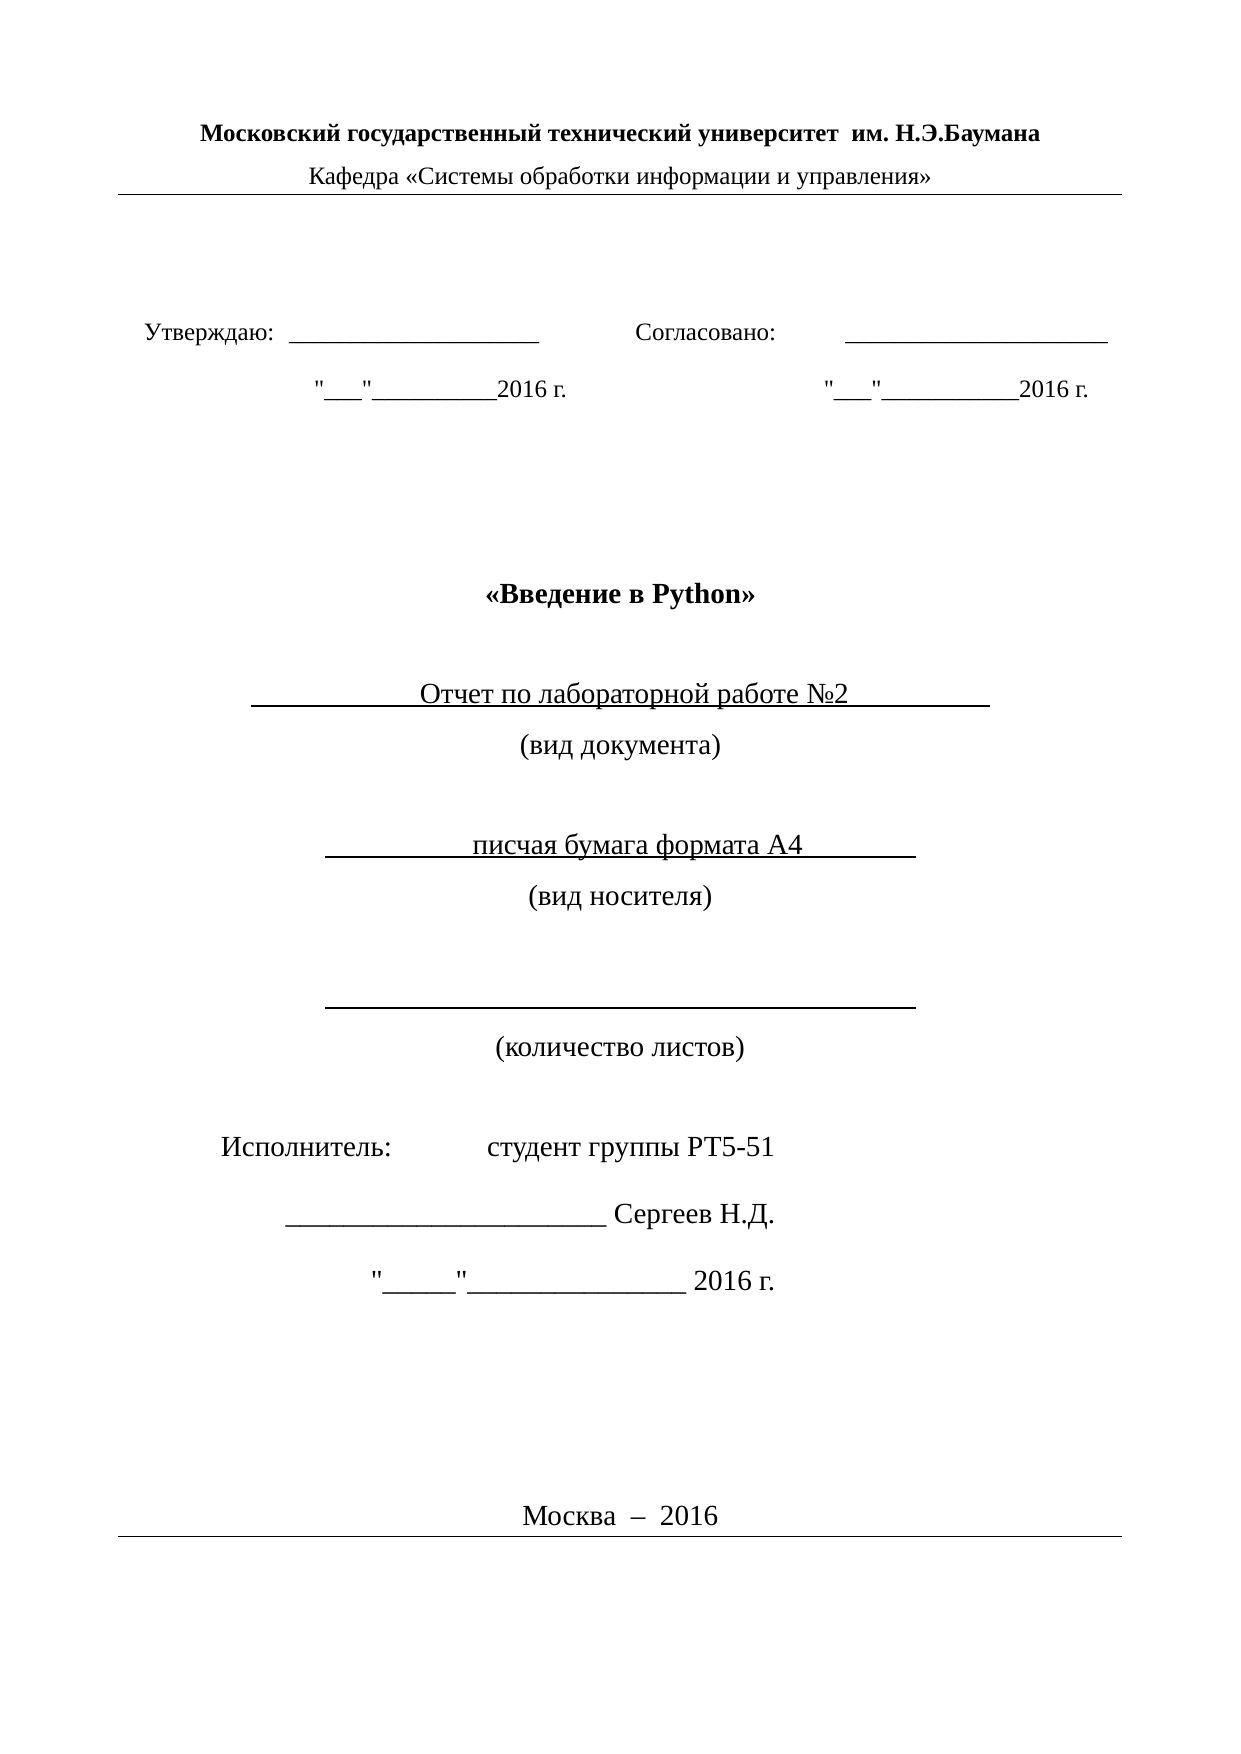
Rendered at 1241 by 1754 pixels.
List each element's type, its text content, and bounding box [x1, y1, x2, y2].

table_header Согласовано: [599, 310, 783, 367]
text Кафедра «Системы обработки информации и управления» [118, 161, 1122, 194]
text писчая бумага формата А4 [118, 827, 1122, 861]
text (вид документа) [118, 727, 1122, 760]
table_cell [111, 367, 282, 425]
text Москва – 2016 [118, 1498, 1122, 1536]
table_header студент группы РТ5-51 [399, 1129, 782, 1163]
table_header ____________________ [282, 310, 599, 367]
text (количество листов) [118, 1029, 1122, 1062]
text «Введение в Python» [118, 576, 1122, 609]
text (вид носителя) [118, 878, 1122, 911]
table_cell ______________________ Сергеев Н.Д. [118, 1163, 782, 1230]
text Отчет по лабораторной работе №2 [118, 676, 1122, 710]
table_cell "_____"_______________ 2016 г. [118, 1230, 782, 1297]
table_cell [599, 367, 783, 425]
table_cell "___"___________2016 г. [783, 367, 1115, 425]
text Московский государственный технический университет им. Н.Э.Баумана [118, 118, 1122, 147]
table_header Исполнитель: [118, 1129, 399, 1163]
table_header Утверждаю: [111, 310, 282, 367]
table_cell "___"__________2016 г. [282, 367, 599, 425]
table_header _____________________ [783, 310, 1115, 367]
